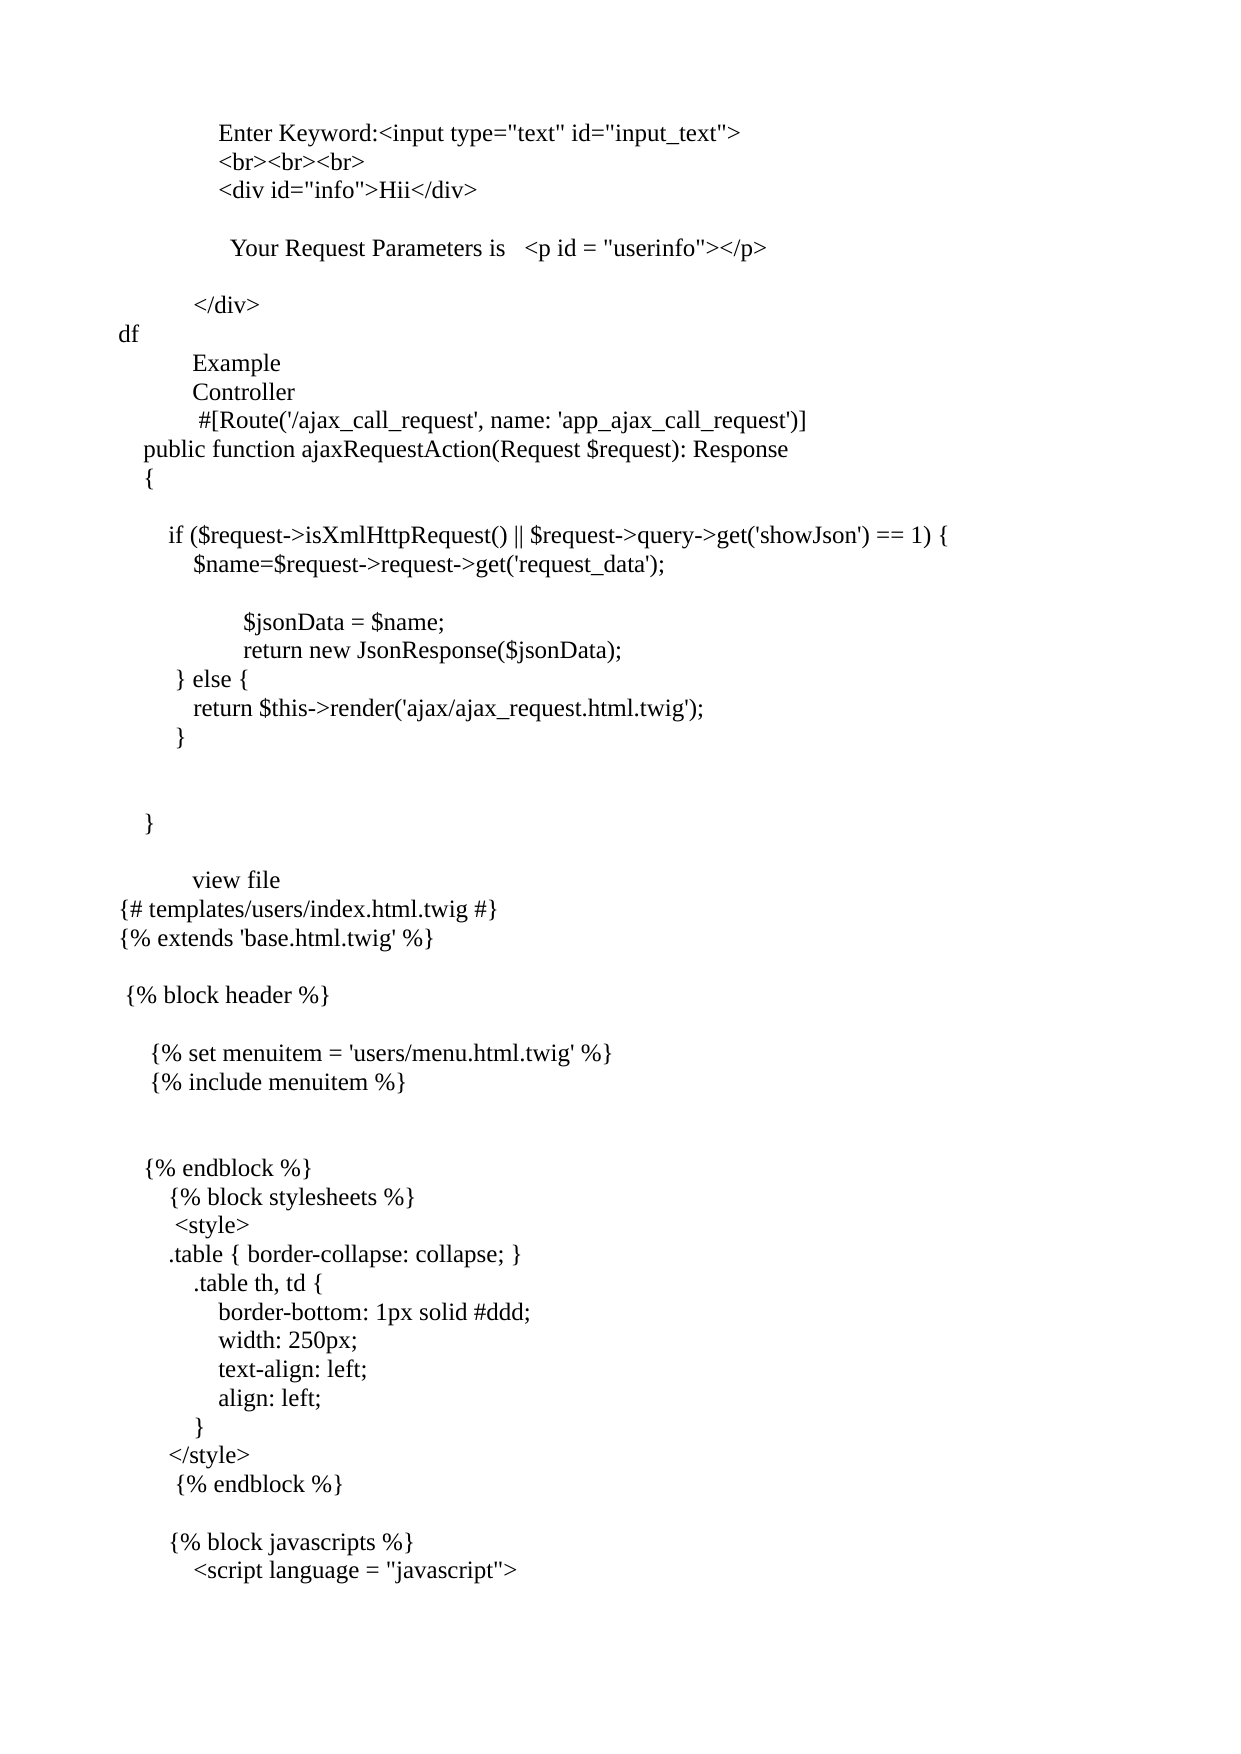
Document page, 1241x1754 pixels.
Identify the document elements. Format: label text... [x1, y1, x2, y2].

text align: left; [118, 1383, 1122, 1412]
text <style> [118, 1211, 1122, 1239]
text } [118, 808, 1122, 837]
text return new JsonResponse($jsonData); [118, 636, 1122, 664]
text Example [118, 348, 1122, 377]
text {% extends 'base.html.twig' %} [118, 923, 1122, 952]
text <script language = "javascript"> [118, 1556, 1122, 1584]
text } [118, 722, 1122, 751]
text Your Request Parameters is <p id = "userinfo"></p> [118, 233, 1122, 262]
text text-align: left; [118, 1354, 1122, 1383]
text .table th, td { [118, 1268, 1122, 1297]
text #[Route('/ajax_call_request', name: 'app_ajax_call_request')] [118, 406, 1122, 434]
text $name=$request->request->get('request_data'); [118, 549, 1122, 578]
text Controller [118, 377, 1122, 406]
text <br><br><br> [118, 147, 1122, 176]
text .table { border-collapse: collapse; } [118, 1239, 1122, 1268]
text } [118, 1412, 1122, 1441]
text <div id="info">Hii</div> [118, 176, 1122, 204]
text {% endblock %} [118, 1469, 1122, 1498]
text } else { [118, 664, 1122, 693]
text $jsonData = $name; [118, 607, 1122, 636]
text {# templates/users/index.html.twig #} [118, 894, 1122, 923]
text width: 250px; [118, 1326, 1122, 1354]
text border-bottom: 1px solid #ddd; [118, 1297, 1122, 1326]
text public function ajaxRequestAction(Request $request): Response [118, 434, 1122, 463]
text {% include menuitem %} [118, 1067, 1122, 1096]
text {% block javascripts %} [118, 1527, 1122, 1556]
text {% block stylesheets %} [118, 1182, 1122, 1211]
text {% endblock %} [118, 1153, 1122, 1182]
text </style> [118, 1441, 1122, 1469]
text if ($request->isXmlHttpRequest() || $request->query->get('showJson') == 1) { [118, 521, 1122, 549]
text Enter Keyword:<input type="text" id="input_text"> [118, 118, 1122, 147]
text </div> [118, 291, 1122, 319]
text return $this->render('ajax/ajax_request.html.twig'); [118, 693, 1122, 722]
text view file [118, 866, 1122, 894]
text {% set menuitem = 'users/menu.html.twig' %} [118, 1038, 1122, 1067]
text { [118, 463, 1122, 492]
text df [118, 319, 1122, 348]
text {% block header %} [118, 981, 1122, 1009]
